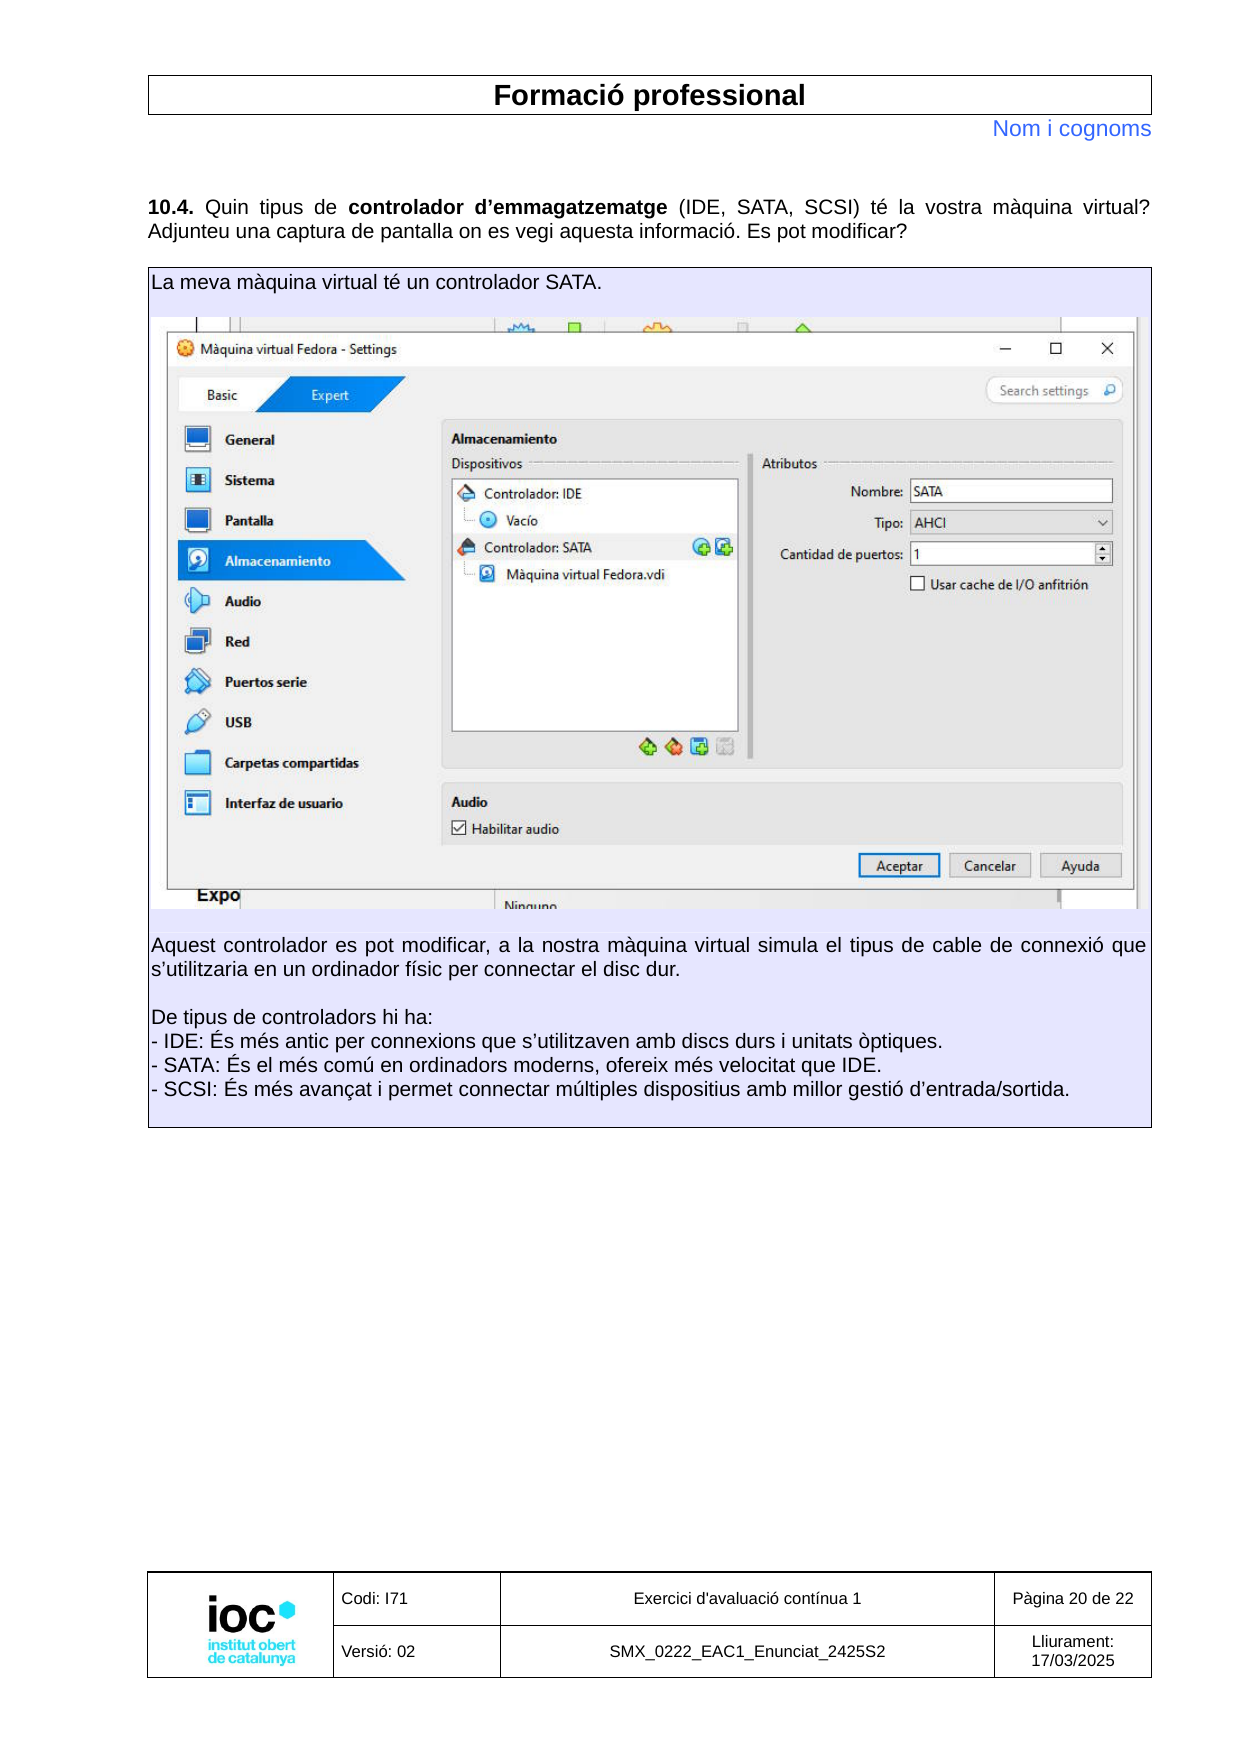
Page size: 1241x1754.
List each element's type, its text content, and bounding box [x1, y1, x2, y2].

picture [150, 317, 1149, 909]
text De tipus de controladors hi ha: [149, 1002, 1151, 1026]
picture [195, 1581, 309, 1677]
text - SCSI: És més avançat i permet connectar múltiples dispositius amb millor gestió d’entrada/sortida. [149, 1073, 1151, 1097]
text Aquest controlador es pot modificar, a la nostra màquina virtual simula el tipus de cable de connexió que s’utilitzaria en un ordinador físic per connectar el disc dur. [149, 930, 1151, 978]
text La meva màquina virtual té un controlador SATA. [149, 268, 1151, 291]
text - IDE: És més antic per connexions que s’utilitzaven amb discs durs i unitats òptiques. [149, 1026, 1151, 1049]
text - SATA: És el més comú en ordinadors moderns, ofereix més velocitat que IDE. [149, 1049, 1151, 1073]
text 10.4. Quin tipus de controlador d’emmagatzematge (IDE, SATA, SCSI) té la vostra màquina virtual? Adjunteu una captura de pantalla on es vegi aquesta informació. Es pot modificar? [148, 195, 1151, 243]
